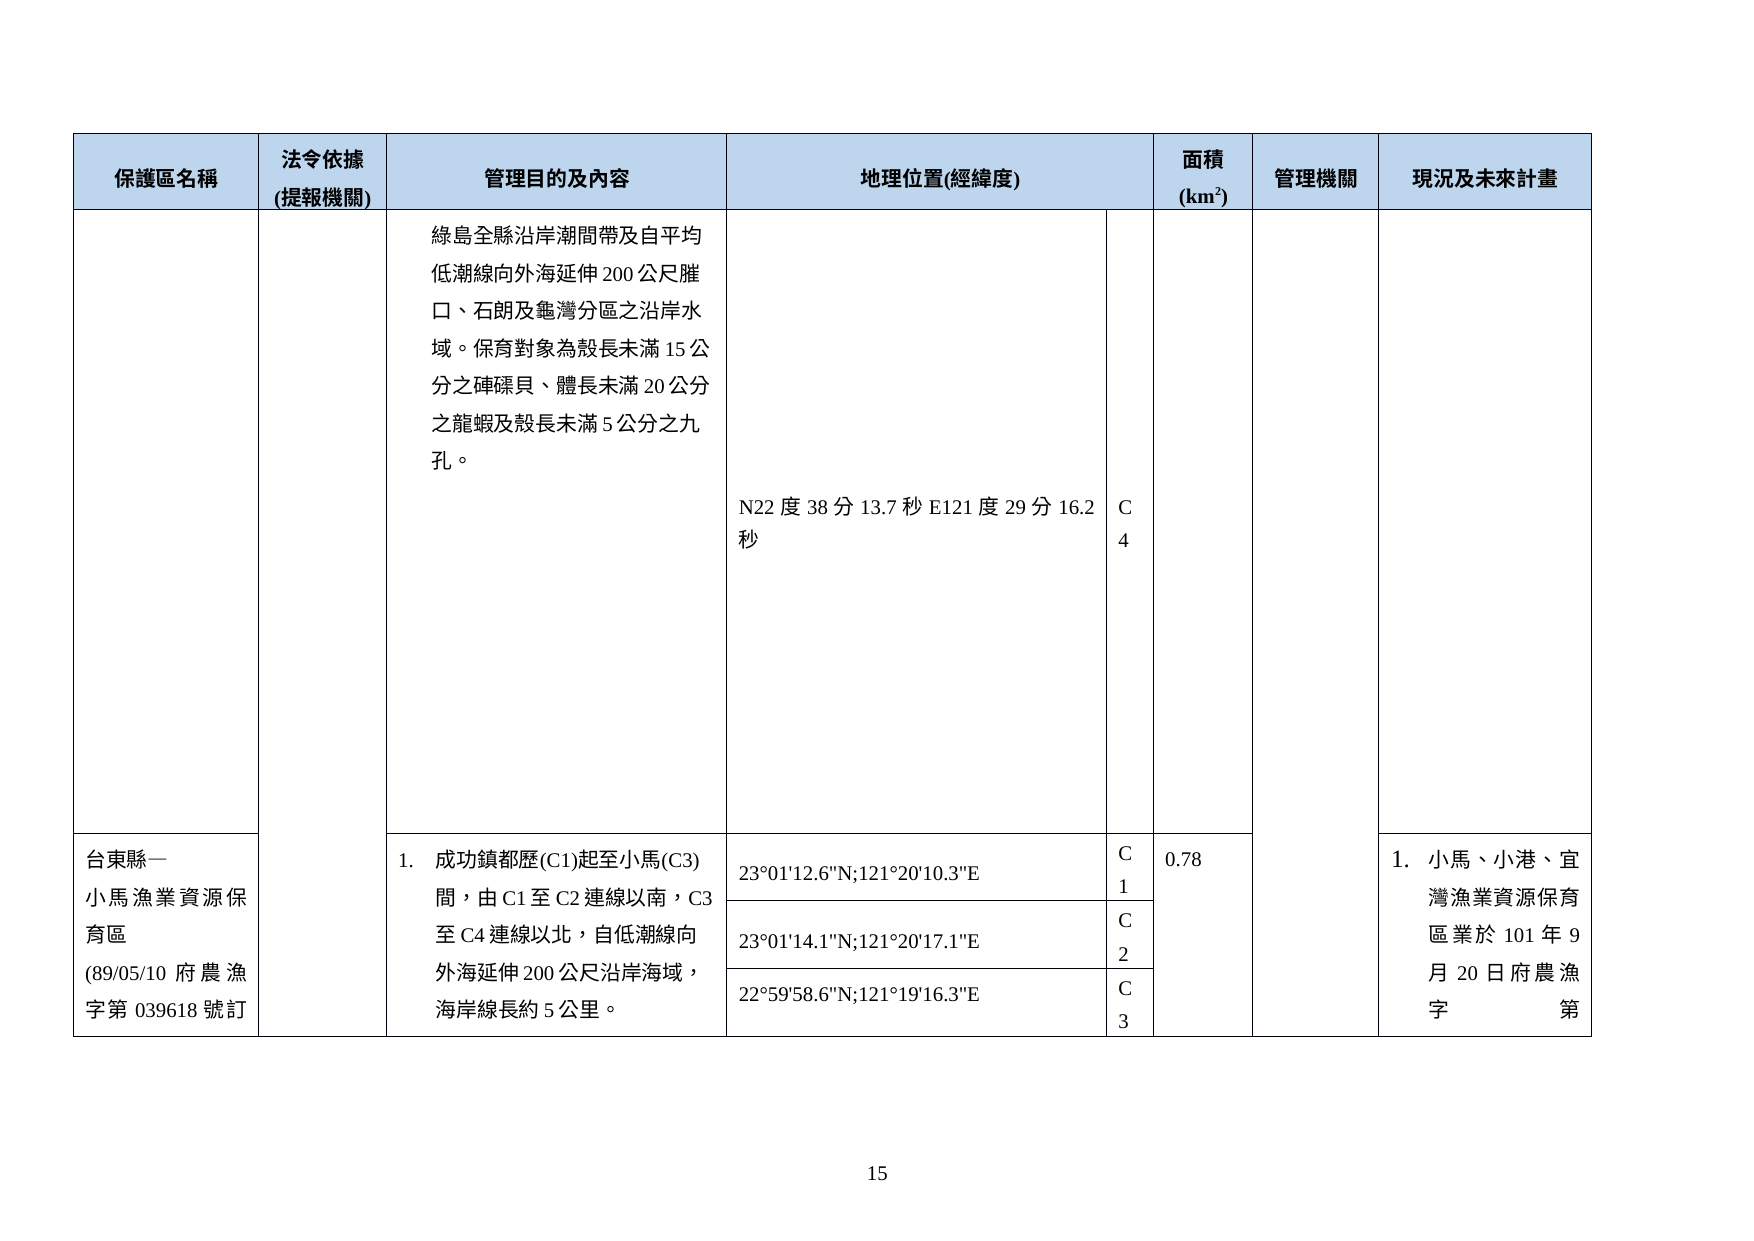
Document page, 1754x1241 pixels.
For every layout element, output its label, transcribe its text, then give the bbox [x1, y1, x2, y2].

table_cell [1154, 210, 1252, 832]
table_cell 綠島全縣沿岸潮間帶及自平均低潮線向外海延伸200公尺膗口、石朗及龜灣分區之沿岸水域。保育對象為殼長未滿15公分之硨磲貝、體長未滿20公分之龍蝦及殼長未滿5公分之九孔。 [387, 210, 726, 832]
table_cell C2 [1107, 901, 1153, 968]
table_cell 成功鎮都歷(C1)起至小馬(C3)間，由C1至C2連線以南，C3至C4連線以北，自低潮線向外海延伸200公尺沿岸海域，海岸線長約5公里。 保育對象：龍蝦、九孔。 [387, 834, 726, 1036]
table_cell [74, 210, 258, 832]
table_header 現況及未來計畫 [1379, 134, 1591, 209]
table_cell C4 [1107, 210, 1153, 832]
table_cell 22°59'58.6"N;121°19'16.3"E [727, 969, 1106, 1036]
table_cell C3 [1107, 969, 1153, 1036]
table_cell [259, 210, 386, 1036]
table_cell N22度38分13.7秒E121度29分16.2秒 [727, 210, 1106, 832]
table_cell 23°01'12.6"N;121°20'10.3"E [727, 834, 1106, 900]
table_cell 103年4月25日府農漁字第1030076873B號公告修正。 「柴口與石朗分區」屬「禁止採捕」保護等級。 「龜灣及環島分區」屬「多功能使用」保護等級。 [1379, 210, 1591, 832]
table_cell 23°01'14.1"N;121°20'17.1"E [727, 901, 1106, 968]
table_header 管理機關 [1253, 134, 1378, 209]
table_cell C1 [1107, 834, 1153, 900]
table_header 面積(km2) [1154, 134, 1252, 209]
table_cell 小馬、小港、宜灣漁業資源保育區業於101年9月20日府農漁字第 [1379, 834, 1591, 1036]
table_cell 0.78 [1154, 834, 1252, 1036]
table_header 地理位置(經緯度) [727, 134, 1153, 209]
table_cell [1253, 210, 1378, 1036]
table_header 保護區名稱 [74, 134, 258, 209]
table_header 法令依據 (提報機關) [259, 134, 386, 209]
table_cell 台東縣— 小馬漁業資源保育區 (89/05/10府農漁字第039618號訂 [74, 834, 258, 1036]
table_header 管理目的及內容 [387, 134, 726, 209]
